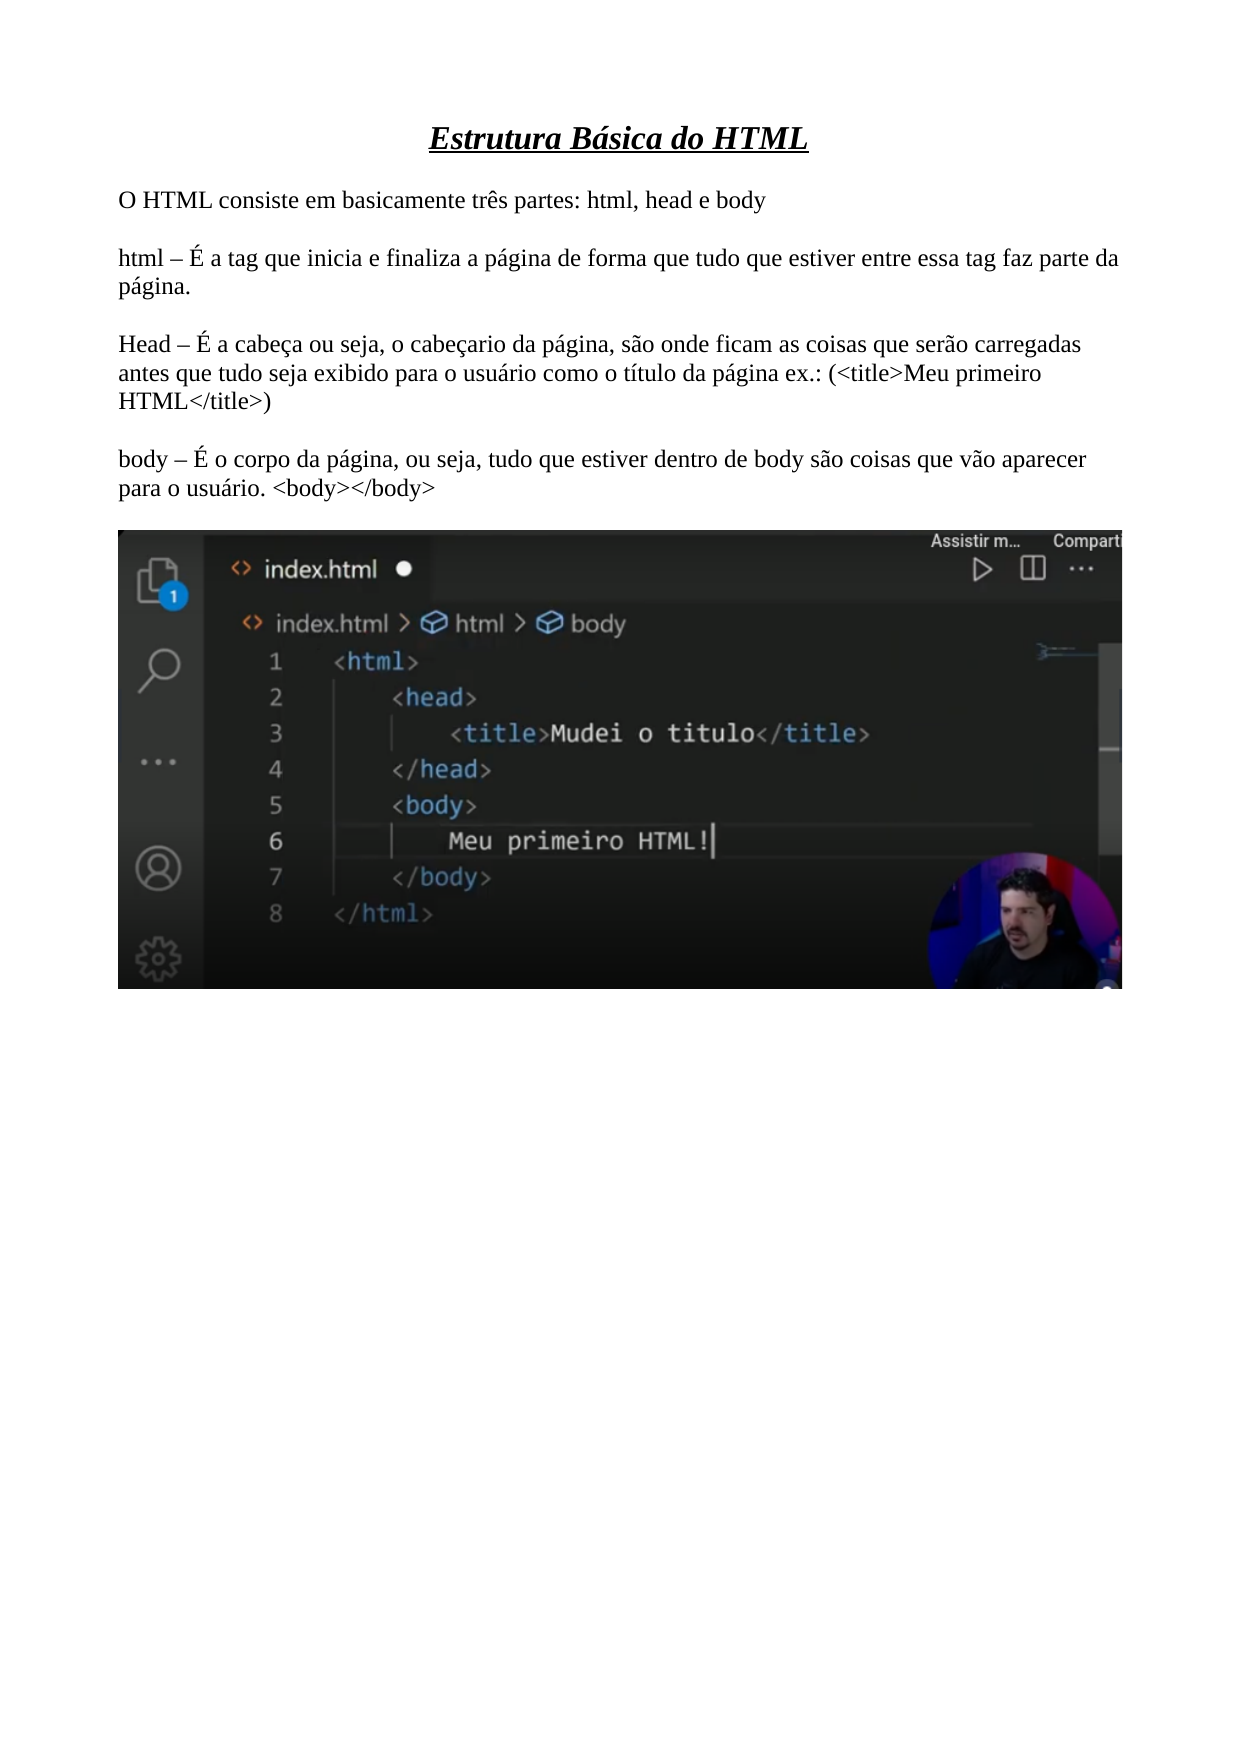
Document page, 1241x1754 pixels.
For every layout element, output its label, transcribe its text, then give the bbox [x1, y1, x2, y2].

text html – É a tag que inicia e finaliza a página de forma que tudo que estiver entre essa tag faz parte da página. [118, 243, 1122, 300]
picture [118, 530, 1123, 989]
text Head – É a cabeça ou seja, o cabeçario da página, são onde ficam as coisas que serão carregadas antes que tudo seja exibido para o usuário como o título da página ex.: (<title>Meu primeiro HTML</title>) [118, 329, 1122, 415]
text body – É o corpo da página, ou seja, tudo que estiver dentro de body são coisas que vão aparecer para o usuário. <body></body> [118, 444, 1122, 501]
text O HTML consiste em basicamente três partes: html, head e body [118, 185, 1122, 214]
text Estrutura Básica do HTML [118, 118, 1122, 156]
